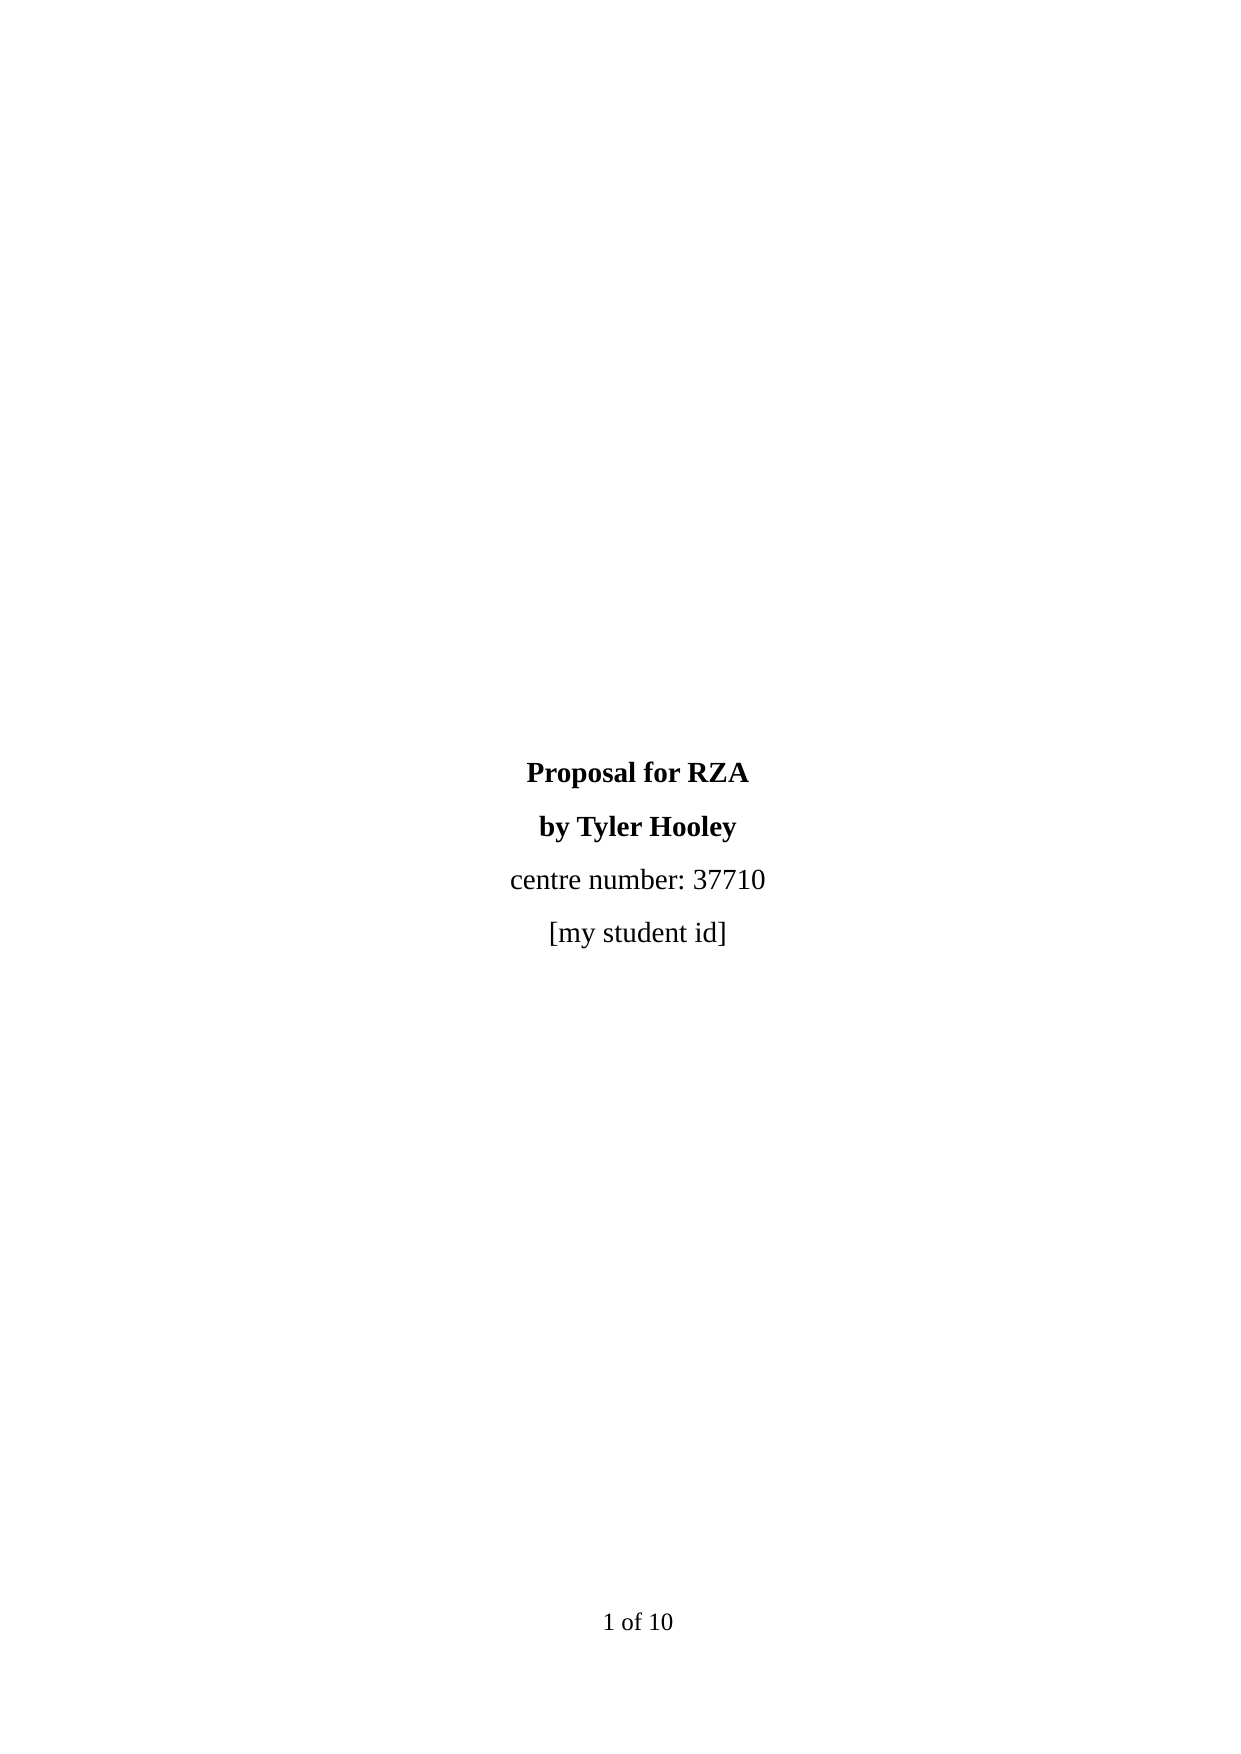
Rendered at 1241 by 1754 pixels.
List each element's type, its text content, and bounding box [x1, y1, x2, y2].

text [my student id] [118, 915, 1157, 948]
text by Tyler Hooley [118, 809, 1157, 842]
text Proposal for RZA [118, 756, 1157, 789]
text centre number: 37710 [118, 862, 1157, 895]
